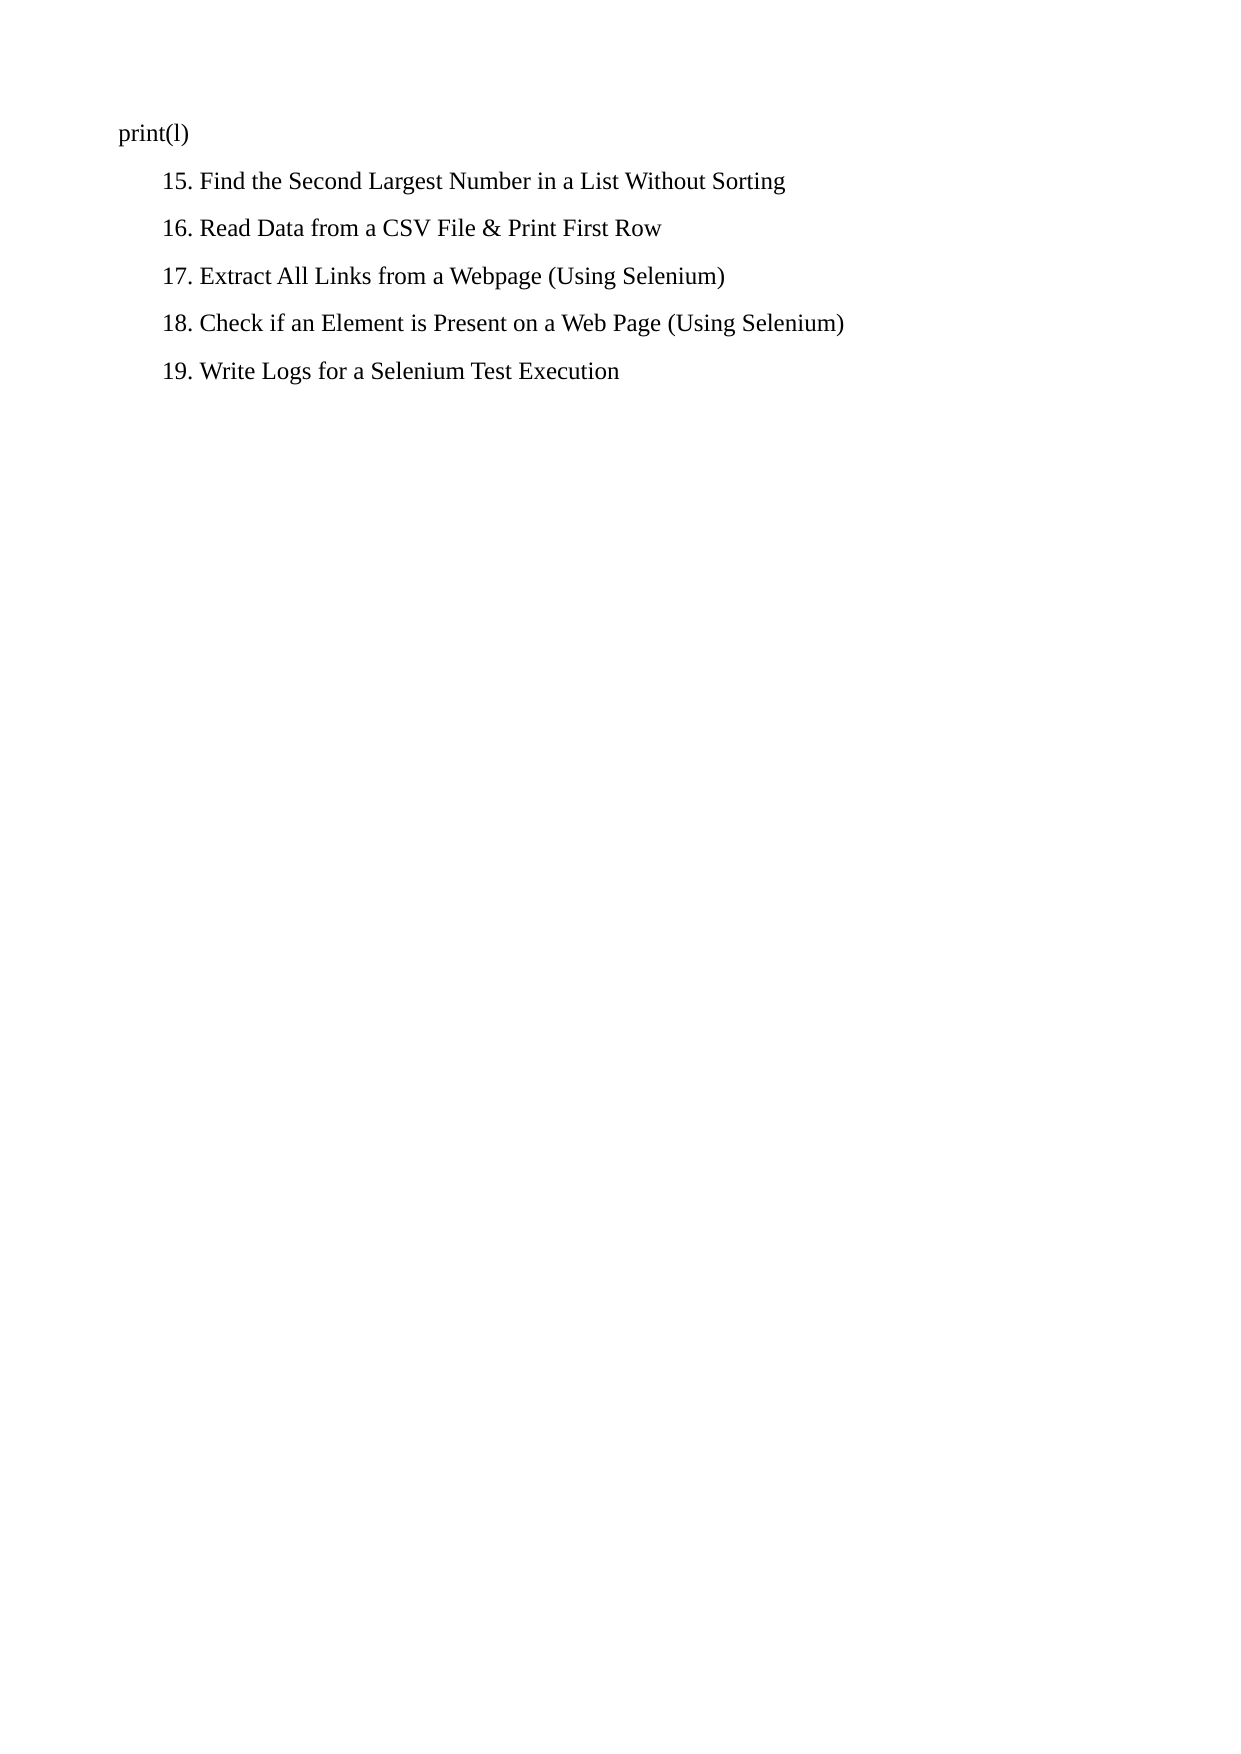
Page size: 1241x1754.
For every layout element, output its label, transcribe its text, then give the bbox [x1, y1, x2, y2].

list Read Data from a CSV File & Print First Row [162, 213, 1122, 242]
list Write Logs for a Selenium Test Execution [162, 356, 1122, 385]
text print(l) [118, 118, 1122, 147]
list Check if an Element is Present on a Web Page (Using Selenium) [162, 308, 1122, 337]
list Find the Second Largest Number in a List Without Sorting [162, 166, 1122, 194]
list Extract All Links from a Webpage (Using Selenium) [162, 261, 1122, 290]
